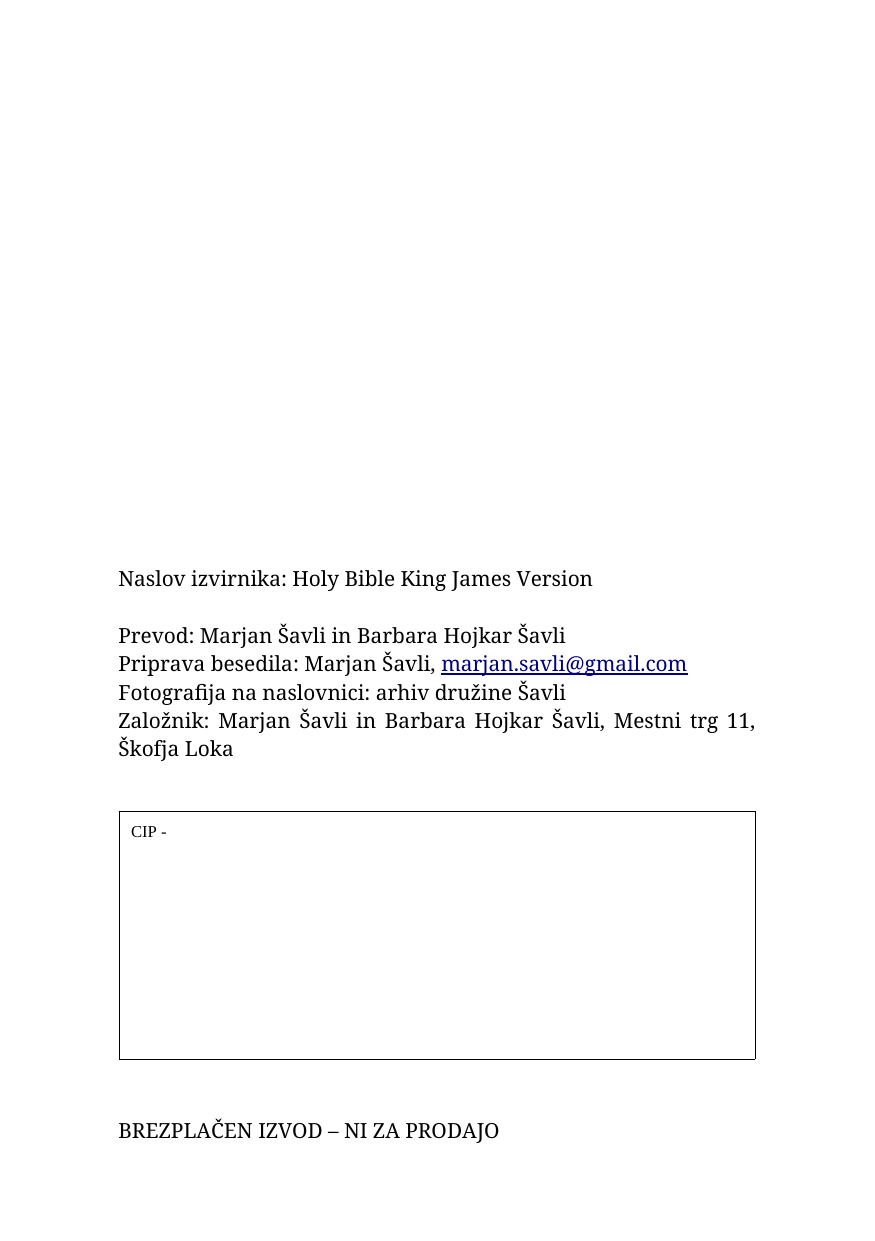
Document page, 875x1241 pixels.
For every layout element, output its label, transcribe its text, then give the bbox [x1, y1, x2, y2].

text Založnik: Marjan Šavli in Barbara Hojkar Šavli, Mestni trg 11, Škofja Loka [118, 706, 756, 763]
text Fotografija na naslovnici: arhiv družine Šavli [118, 678, 756, 706]
text CIP - [131, 823, 743, 841]
text BREZPLAČEN IZVOD – NI ZA PRODAJO [118, 1116, 756, 1144]
text Naslov izvirnika: Holy Bible King James Version [118, 564, 756, 592]
text Priprava besedila: Marjan Šavli, marjan.savli@gmail.com [118, 649, 756, 678]
text Prevod: Marjan Šavli in Barbara Hojkar Šavli [118, 621, 756, 649]
